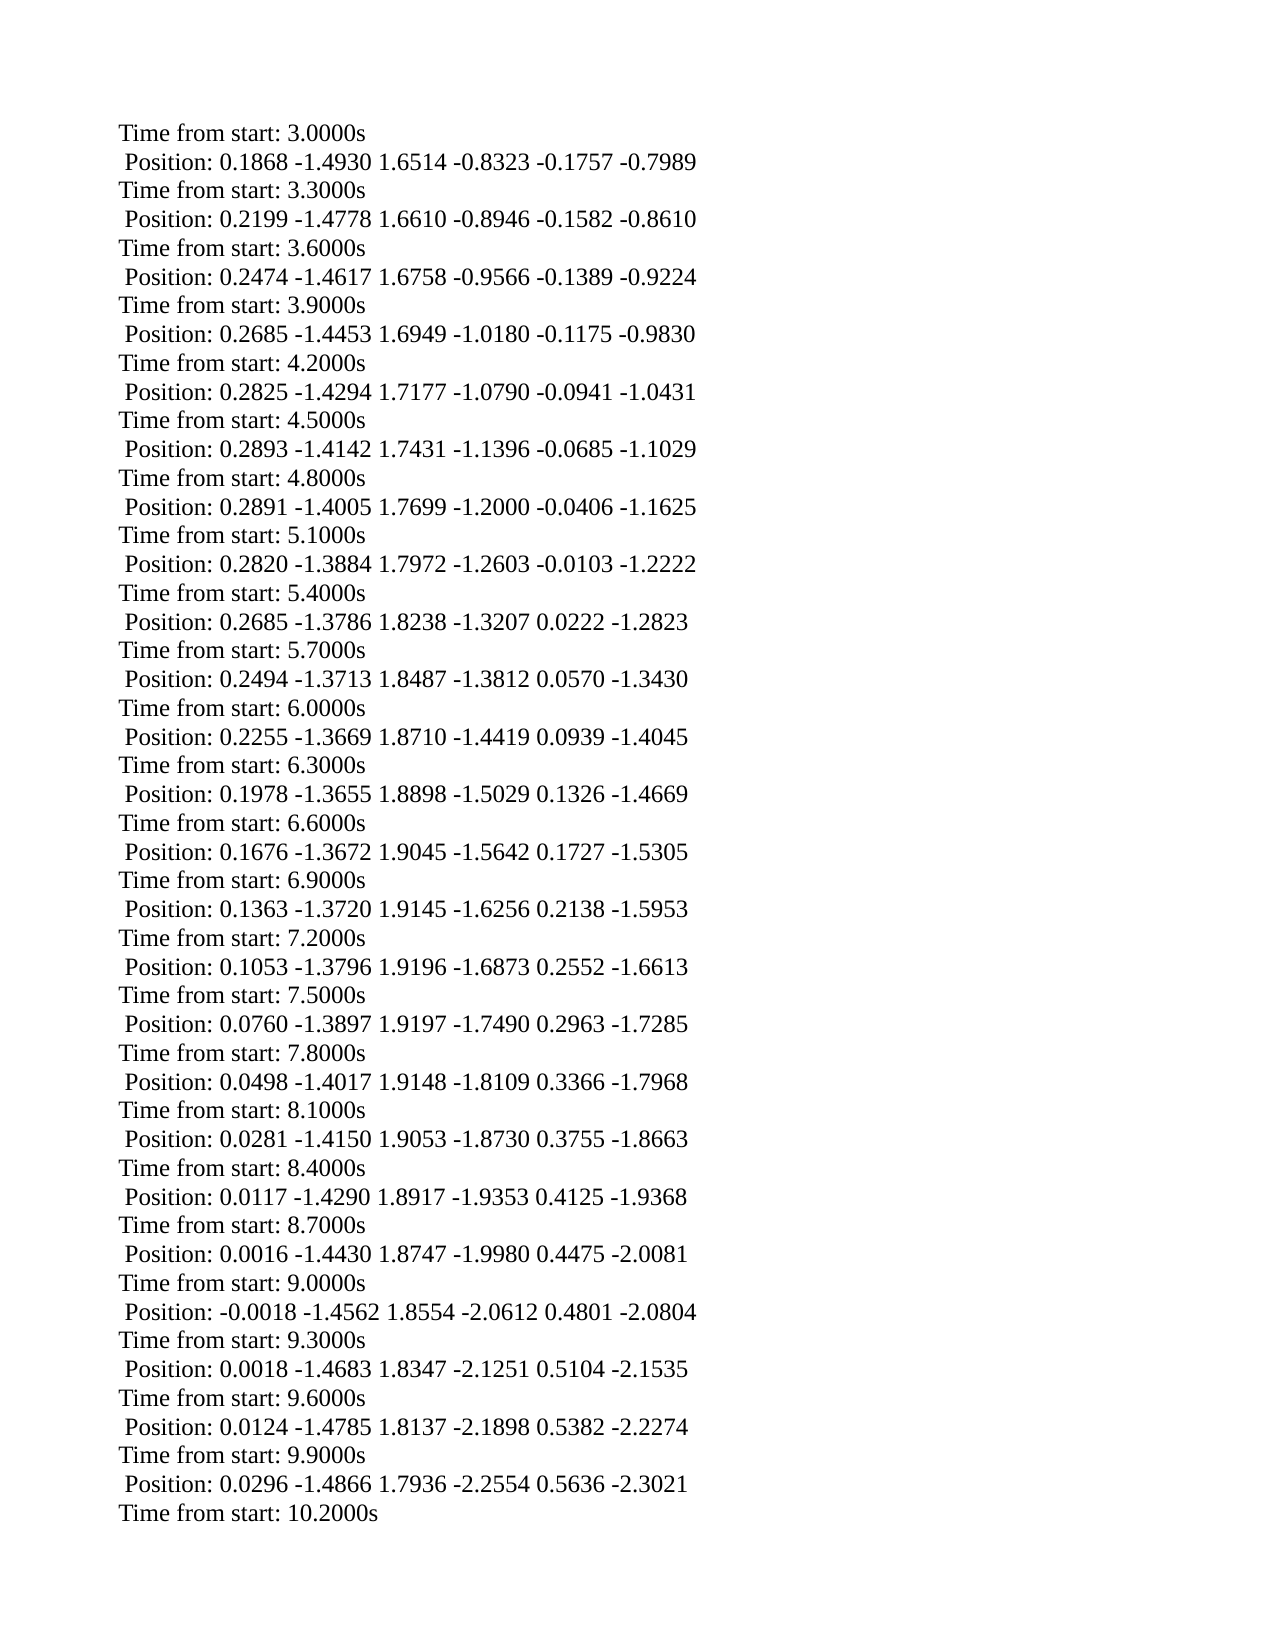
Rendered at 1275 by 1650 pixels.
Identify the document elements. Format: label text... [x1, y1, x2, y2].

text Position: 0.2825 -1.4294 1.7177 -1.0790 -0.0941 -1.0431 [118, 377, 1157, 406]
text Time from start: 8.7000s [118, 1211, 1157, 1239]
text Time from start: 6.0000s [118, 693, 1157, 722]
text Time from start: 9.9000s [118, 1441, 1157, 1469]
text Time from start: 6.3000s [118, 751, 1157, 779]
text Position: 0.2893 -1.4142 1.7431 -1.1396 -0.0685 -1.1029 [118, 434, 1157, 463]
text Time from start: 7.8000s [118, 1038, 1157, 1067]
text Position: 0.2685 -1.3786 1.8238 -1.3207 0.0222 -1.2823 [118, 607, 1157, 636]
text Time from start: 6.6000s [118, 808, 1157, 837]
text Time from start: 9.6000s [118, 1383, 1157, 1412]
text Position: 0.2820 -1.3884 1.7972 -1.2603 -0.0103 -1.2222 [118, 549, 1157, 578]
text Position: 0.0760 -1.3897 1.9197 -1.7490 0.2963 -1.7285 [118, 1009, 1157, 1038]
text Position: 0.0117 -1.4290 1.8917 -1.9353 0.4125 -1.9368 [118, 1182, 1157, 1211]
text Time from start: 5.4000s [118, 578, 1157, 607]
text Position: 0.2685 -1.4453 1.6949 -1.0180 -0.1175 -0.9830 [118, 319, 1157, 348]
text Position: 0.1868 -1.4930 1.6514 -0.8323 -0.1757 -0.7989 [118, 147, 1157, 176]
text Time from start: 4.2000s [118, 348, 1157, 377]
text Time from start: 8.1000s [118, 1096, 1157, 1124]
text Time from start: 9.3000s [118, 1326, 1157, 1354]
text Position: 0.2474 -1.4617 1.6758 -0.9566 -0.1389 -0.9224 [118, 262, 1157, 291]
text Position: 0.1363 -1.3720 1.9145 -1.6256 0.2138 -1.5953 [118, 894, 1157, 923]
text Position: 0.2891 -1.4005 1.7699 -1.2000 -0.0406 -1.1625 [118, 492, 1157, 521]
text Position: -0.0018 -1.4562 1.8554 -2.0612 0.4801 -2.0804 [118, 1297, 1157, 1326]
text Position: 0.0124 -1.4785 1.8137 -2.1898 0.5382 -2.2274 [118, 1412, 1157, 1441]
text Position: 0.2494 -1.3713 1.8487 -1.3812 0.0570 -1.3430 [118, 664, 1157, 693]
text Position: 0.1053 -1.3796 1.9196 -1.6873 0.2552 -1.6613 [118, 952, 1157, 981]
text Position: 0.0281 -1.4150 1.9053 -1.8730 0.3755 -1.8663 [118, 1124, 1157, 1153]
text Time from start: 4.5000s [118, 406, 1157, 434]
text Position: 0.0016 -1.4430 1.8747 -1.9980 0.4475 -2.0081 [118, 1239, 1157, 1268]
text Time from start: 5.7000s [118, 636, 1157, 664]
text Time from start: 3.6000s [118, 233, 1157, 262]
text Position: 0.0296 -1.4866 1.7936 -2.2554 0.5636 -2.3021 [118, 1469, 1157, 1498]
text Position: 0.0018 -1.4683 1.8347 -2.1251 0.5104 -2.1535 [118, 1354, 1157, 1383]
text Time from start: 3.9000s [118, 291, 1157, 319]
text Position: 0.2255 -1.3669 1.8710 -1.4419 0.0939 -1.4045 [118, 722, 1157, 751]
text Position: 0.1978 -1.3655 1.8898 -1.5029 0.1326 -1.4669 [118, 779, 1157, 808]
text Position: 0.2199 -1.4778 1.6610 -0.8946 -0.1582 -0.8610 [118, 204, 1157, 233]
text Time from start: 9.0000s [118, 1268, 1157, 1297]
text Time from start: 6.9000s [118, 866, 1157, 894]
text Time from start: 8.4000s [118, 1153, 1157, 1182]
text Time from start: 10.2000s [118, 1498, 1157, 1527]
text Time from start: 7.2000s [118, 923, 1157, 952]
text Time from start: 3.0000s [118, 118, 1157, 147]
text Time from start: 3.3000s [118, 176, 1157, 204]
text Time from start: 7.5000s [118, 981, 1157, 1009]
text Time from start: 5.1000s [118, 521, 1157, 549]
text Position: 0.1676 -1.3672 1.9045 -1.5642 0.1727 -1.5305 [118, 837, 1157, 866]
text Time from start: 4.8000s [118, 463, 1157, 492]
text Position: 0.0498 -1.4017 1.9148 -1.8109 0.3366 -1.7968 [118, 1067, 1157, 1096]
